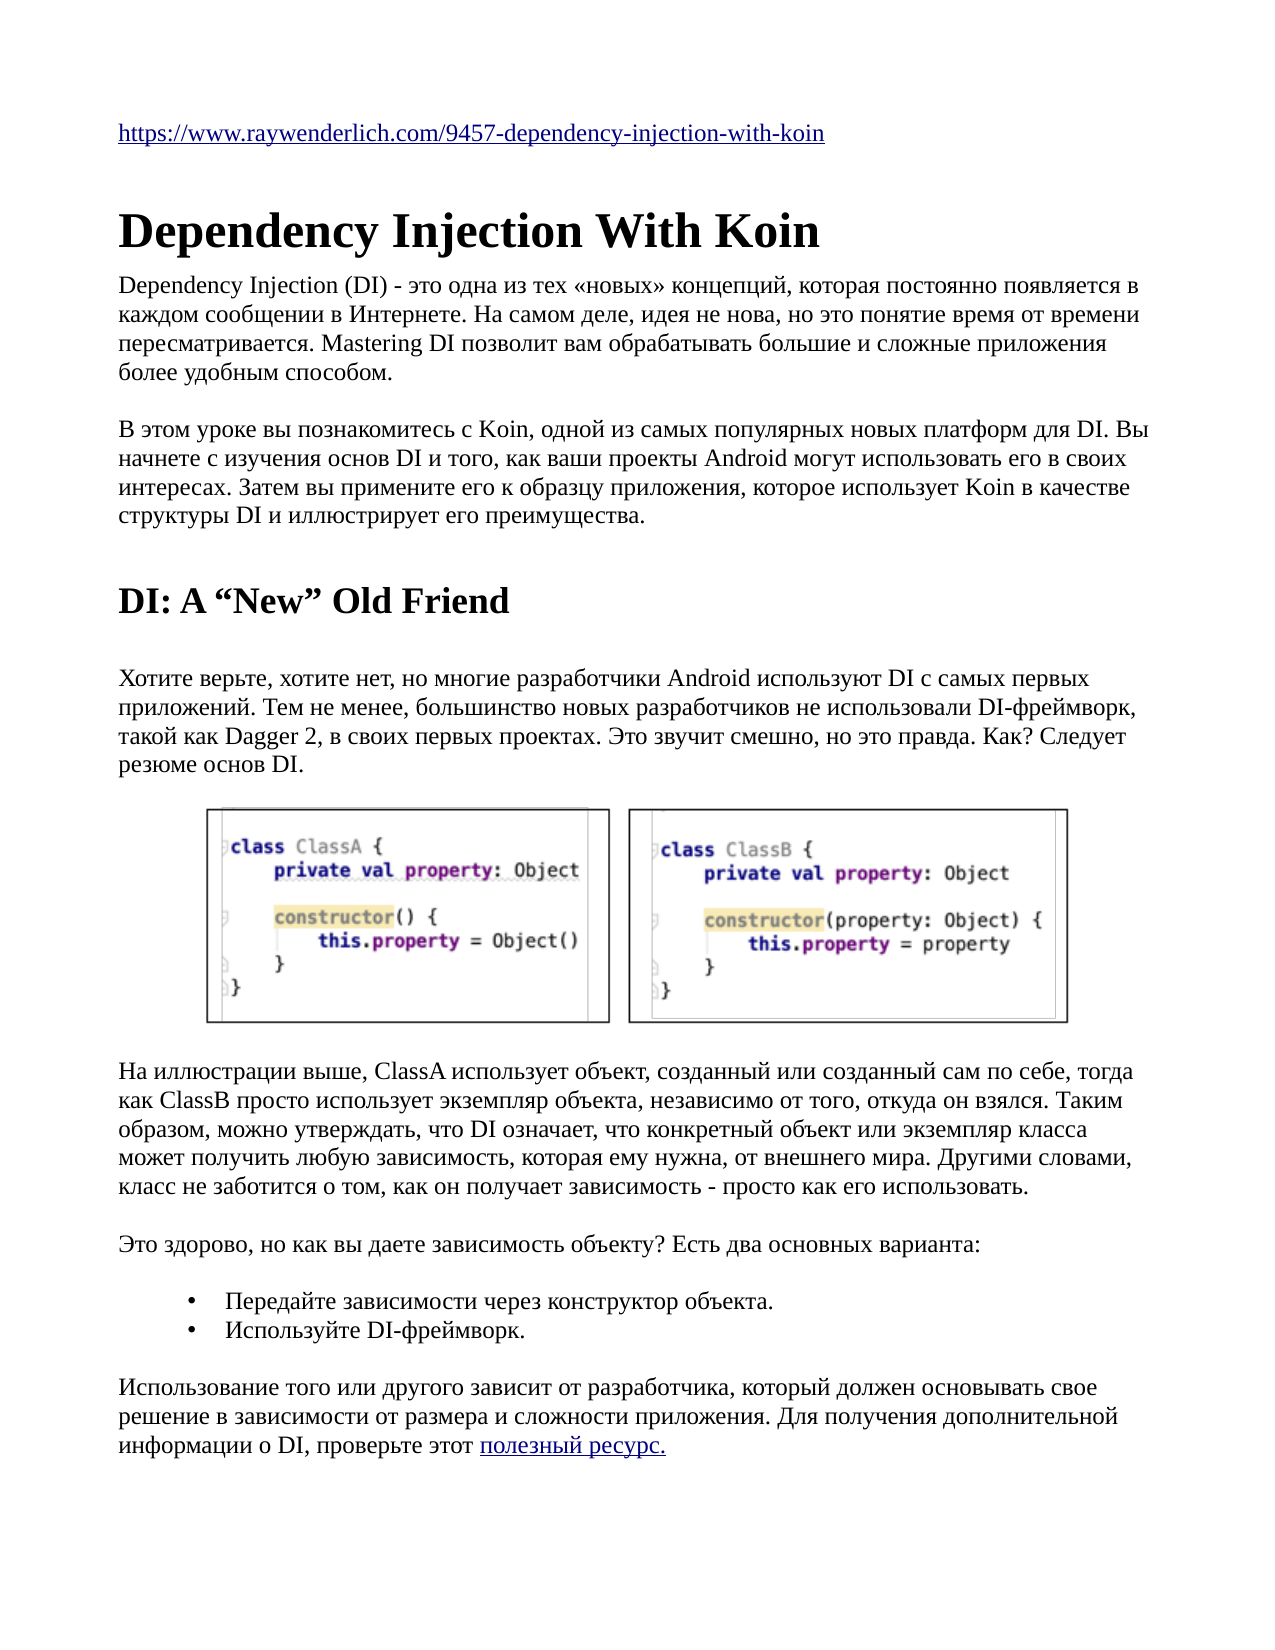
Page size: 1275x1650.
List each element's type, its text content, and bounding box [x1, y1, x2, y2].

list Передайте зависимости через конструктор объекта. [187, 1286, 1157, 1315]
text На иллюстрации выше, ClassA использует объект, созданный или созданный сам по себе, тогда как ClassB просто использует экземпляр объекта, независимо от того, откуда он взялся. Таким образом, можно утверждать, что DI означает, что конкретный объект или экземпляр класса может получить любую зависимость, которая ему нужна, от внешнего мира. Другими словами, класс не заботится о том, как он получает зависимость - просто как его использовать. [118, 1056, 1157, 1200]
text Это здорово, но как вы даете зависимость объекту? Есть два основных варианта: [118, 1229, 1157, 1257]
text Хотите верьте, хотите нет, но многие разработчики Android используют DI с самых первых приложений. Тем не менее, большинство новых разработчиков не использовали DI-фреймворк, такой как Dagger 2, в своих первых проектах. Это звучит смешно, но это правда. Как? Следует резюме основ DI. [118, 663, 1157, 778]
text Использование того или другого зависит от разработчика, который должен основывать свое решение в зависимости от размера и сложности приложения. Для получения дополнительной информации о DI, проверьте этот полезный ресурс. [118, 1372, 1157, 1459]
text В этом уроке вы познакомитесь с Koin, одной из самых популярных новых платформ для DI. Вы начнете с изучения основ DI и того, как ваши проекты Android могут использовать его в своих интересах. Затем вы примените его к образцу приложения, которое использует Koin в качестве структуры DI и иллюстрирует его преимущества. [118, 414, 1157, 529]
text https://www.raywenderlich.com/9457-dependency-injection-with-koin [118, 118, 1157, 147]
text Dependency Injection (DI) - это одна из тех «новых» концепций, которая постоянно появляется в каждом сообщении в Интернете. На самом деле, идея не нова, но это понятие время от времени пересматривается. Mastering DI позволит вам обрабатывать большие и сложные приложения более удобным способом. [118, 271, 1157, 386]
list Используйте DI-фреймворк. [187, 1315, 1157, 1344]
subtitle Dependency Injection With Koin [118, 201, 1157, 258]
picture [202, 807, 1073, 1028]
subtitle DI: A “New” Old Friend [118, 579, 1157, 622]
